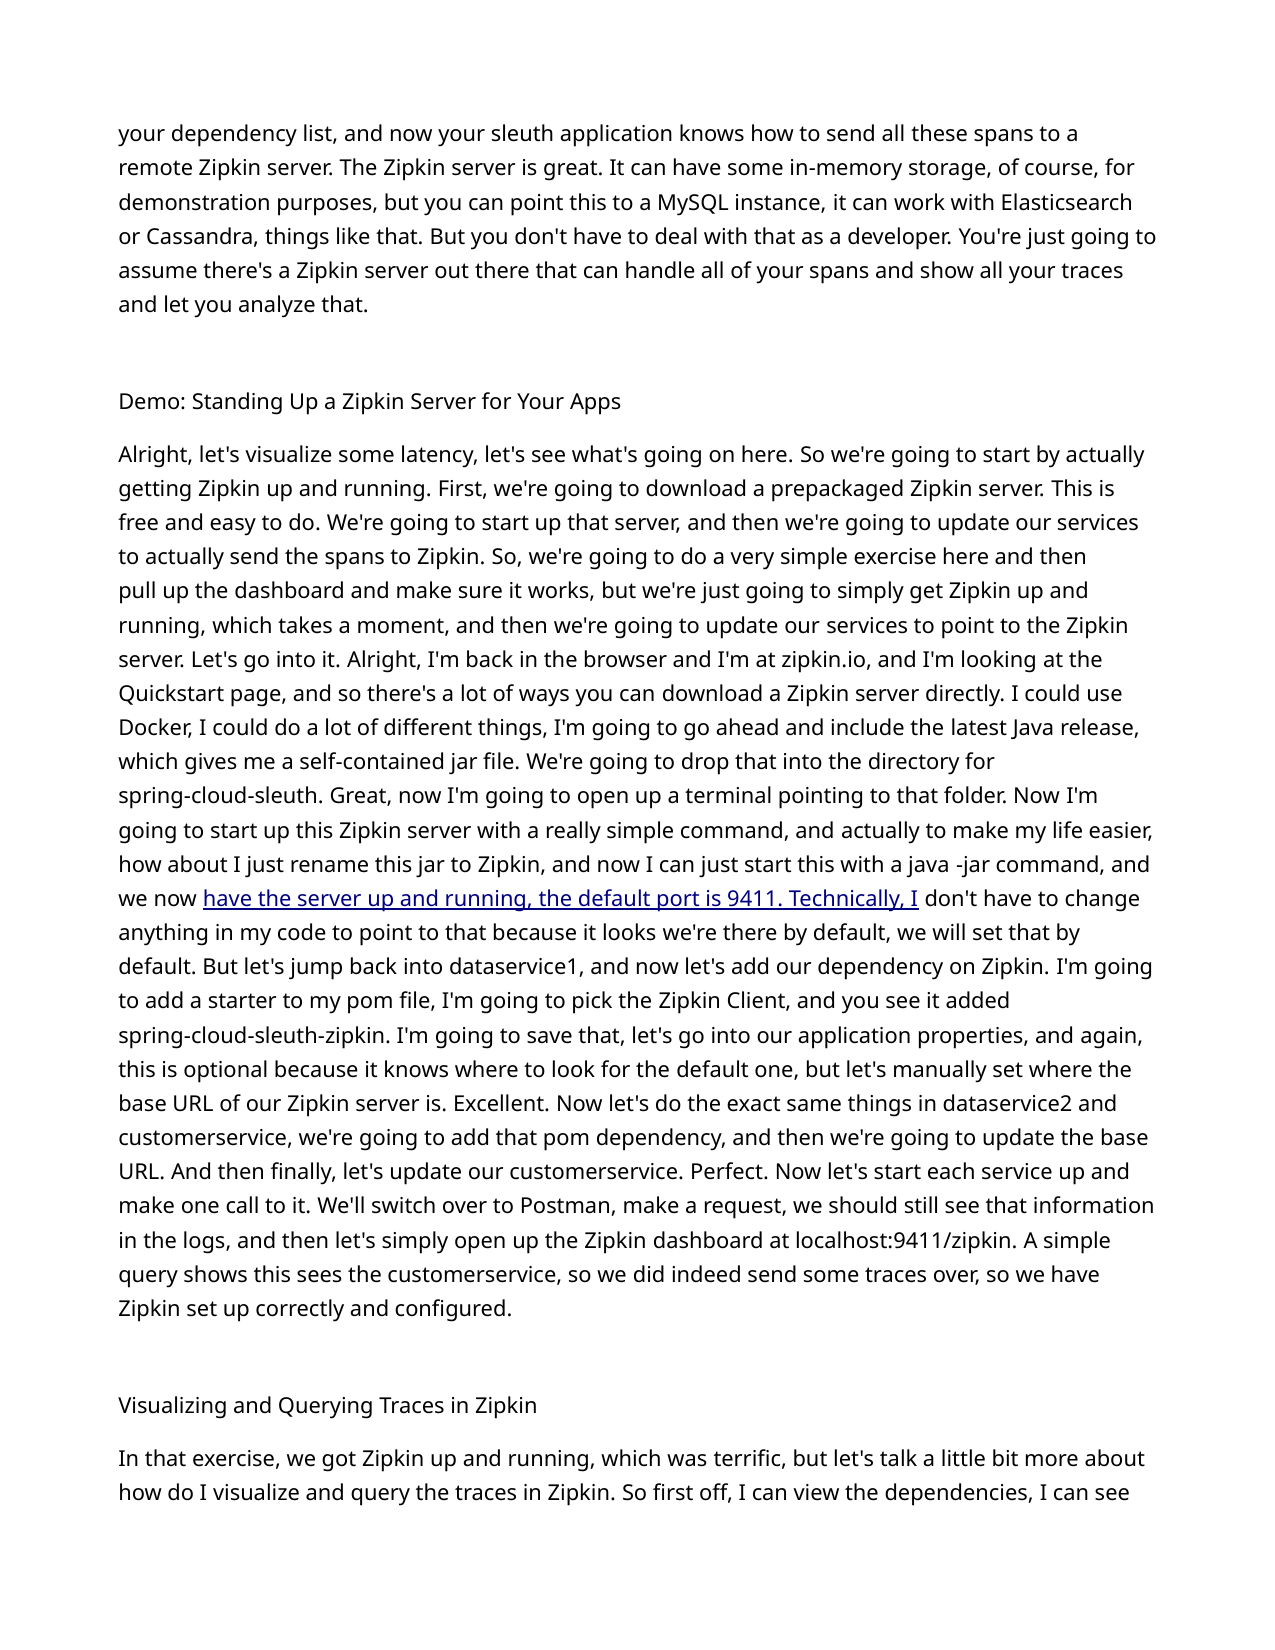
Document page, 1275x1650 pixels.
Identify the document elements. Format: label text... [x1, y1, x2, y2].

subtitle Visualizing and Querying Traces in Zipkin [118, 1390, 1157, 1419]
text In that exercise, we got Zipkin up and running, which was terrific, but let's talk a little bit more about how do I visualize and query the traces in Zipkin. So first off, I can view the dependencies, I can see [118, 1443, 1157, 1507]
subtitle Demo: Standing Up a Zipkin Server for Your Apps [118, 386, 1157, 415]
text your dependency list, and now your sleuth application knows how to send all these spans to a remote Zipkin server. The Zipkin server is great. It can have some in‑memory storage, of course, for demonstration purposes, but you can point this to a MySQL instance, it can work with Elasticsearch or Cassandra, things like that. But you don't have to deal with that as a developer. You're just going to assume there's a Zipkin server out there that can handle all of your spans and show all your traces and let you analyze that. [118, 118, 1157, 319]
text Alright, let's visualize some latency, let's see what's going on here. So we're going to start by actually getting Zipkin up and running. First, we're going to download a prepackaged Zipkin server. This is free and easy to do. We're going to start up that server, and then we're going to update our services to actually send the spans to Zipkin. So, we're going to do a very simple exercise here and then pull up the dashboard and make sure it works, but we're just going to simply get Zipkin up and running, which takes a moment, and then we're going to update our services to point to the Zipkin server. Let's go into it. Alright, I'm back in the browser and I'm at zipkin.io, and I'm looking at the Quickstart page, and so there's a lot of ways you can download a Zipkin server directly. I could use Docker, I could do a lot of different things, I'm going to go ahead and include the latest Java release, which gives me a self‑contained jar file. We're going to drop that into the directory for spring‑cloud‑sleuth. Great, now I'm going to open up a terminal pointing to that folder. Now I'm going to start up this Zipkin server with a really simple command, and actually to make my life easier, how about I just rename this jar to Zipkin, and now I can just start this with a java ‑jar command, and we now have the server up and running, the default port is 9411. Technically, I don't have to change anything in my code to point to that because it looks we're there by default, we will set that by default. But let's jump back into dataservice1, and now let's add our dependency on Zipkin. I'm going to add a starter to my pom file, I'm going to pick the Zipkin Client, and you see it added spring‑cloud‑sleuth‑zipkin. I'm going to save that, let's go into our application properties, and again, this is optional because it knows where to look for the default one, but let's manually set where the base URL of our Zipkin server is. Excellent. Now let's do the exact same things in dataservice2 and customerservice, we're going to add that pom dependency, and then we're going to update the base URL. And then finally, let's update our customerservice. Perfect. Now let's start each service up and make one call to it. We'll switch over to Postman, make a request, we should still see that information in the logs, and then let's simply open up the Zipkin dashboard at localhost:9411/zipkin. A simple query shows this sees the customerservice, so we did indeed send some traces over, so we have Zipkin set up correctly and configured. [118, 439, 1157, 1323]
